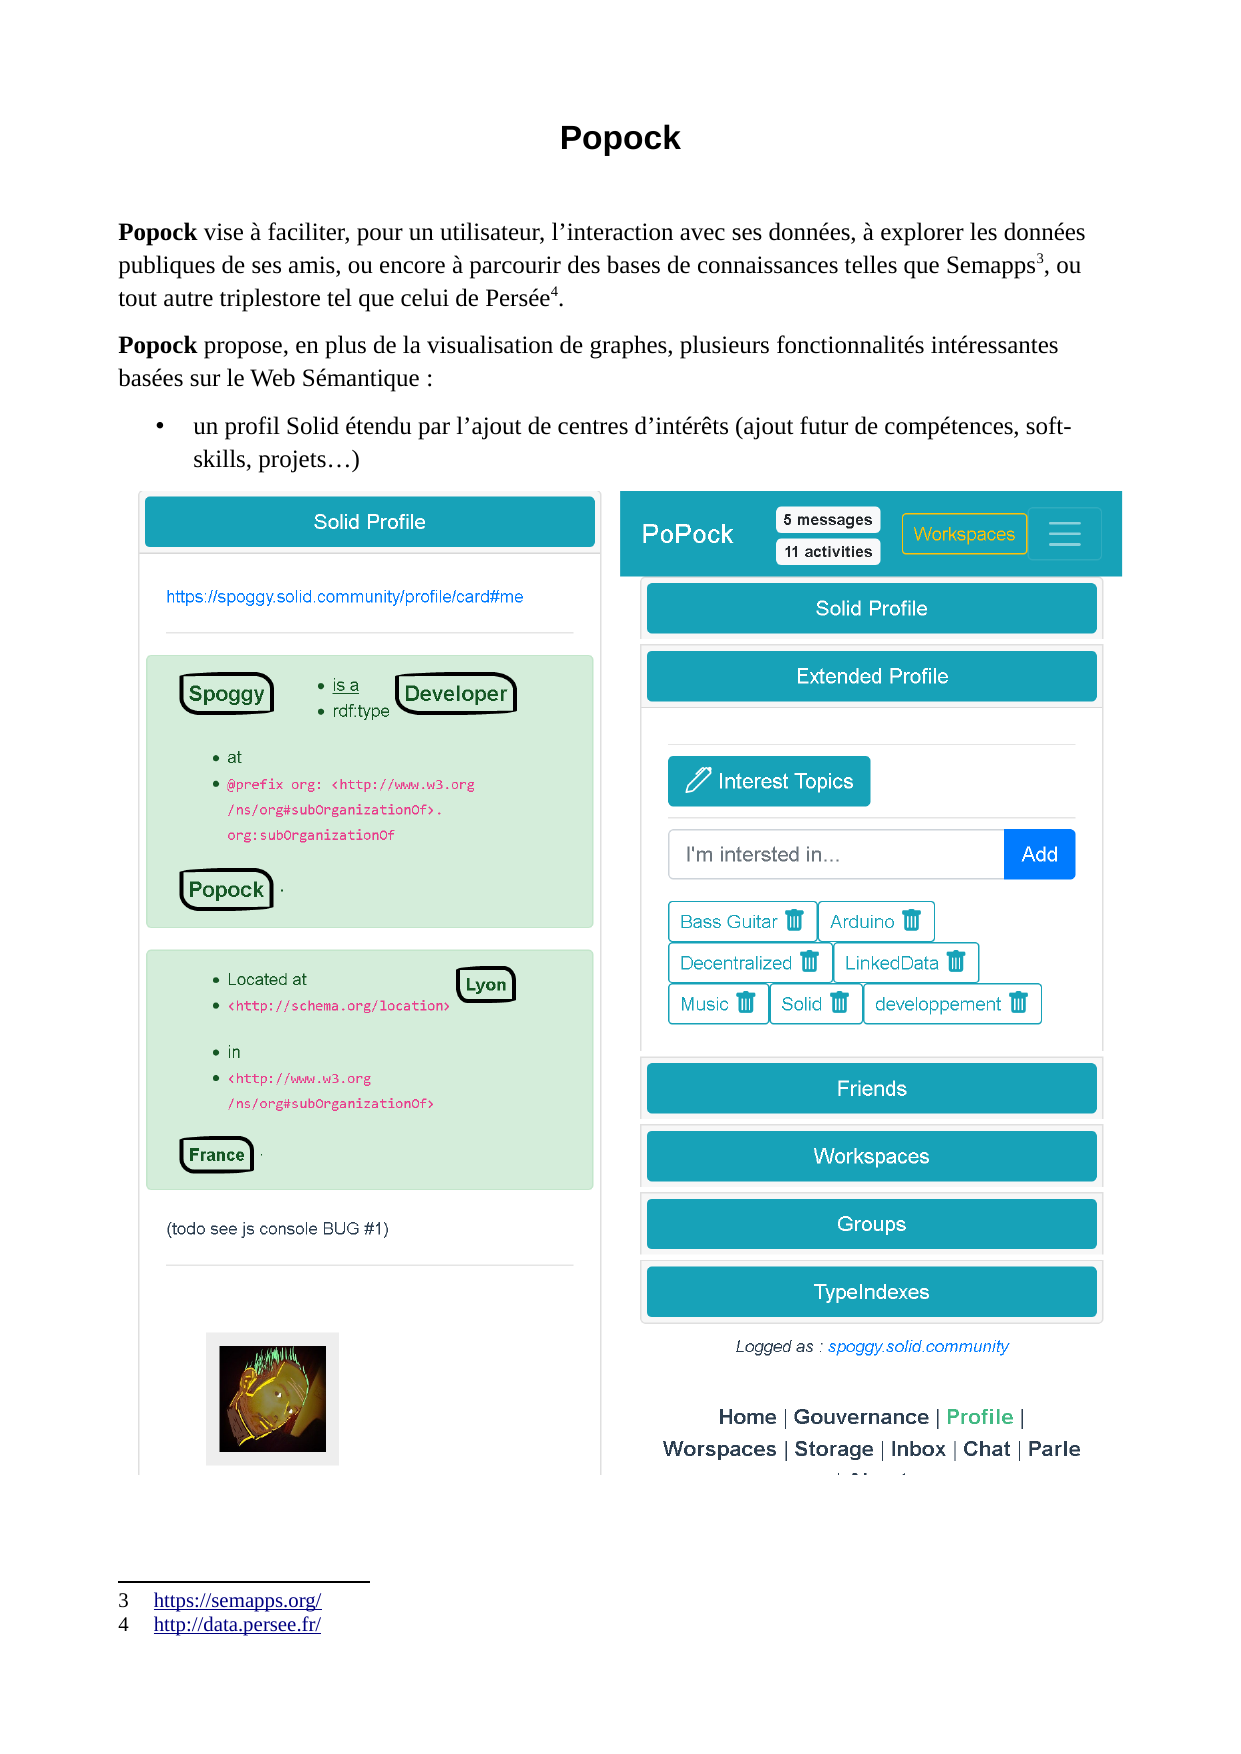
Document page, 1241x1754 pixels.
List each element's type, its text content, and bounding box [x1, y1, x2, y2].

table_header [118, 1475, 620, 1503]
text Popock propose, en plus de la visualisation de graphes, plusieurs fonctionnalités intéressantes basées sur le Web Sémantique : [118, 331, 1122, 392]
text https://semapps.org/ [118, 1588, 1122, 1612]
picture [118, 491, 1123, 1475]
list un profil Solid étendu par l’ajout de centres d’intérêts (ajout futur de compétences, soft-skills, projets…) [156, 411, 1122, 473]
subtitle Popock [118, 118, 1122, 157]
text http://data.persee.fr/ [118, 1612, 1122, 1636]
text Popock vise à faciliter, pour un utilisateur, l’interaction avec ses données, à explorer les données publiques de ses amis, ou encore à parcourir des bases de connaissances telles que Semapps, ou tout autre triplestore tel que celui de Persée. [118, 217, 1122, 312]
table_header [620, 1475, 1122, 1503]
